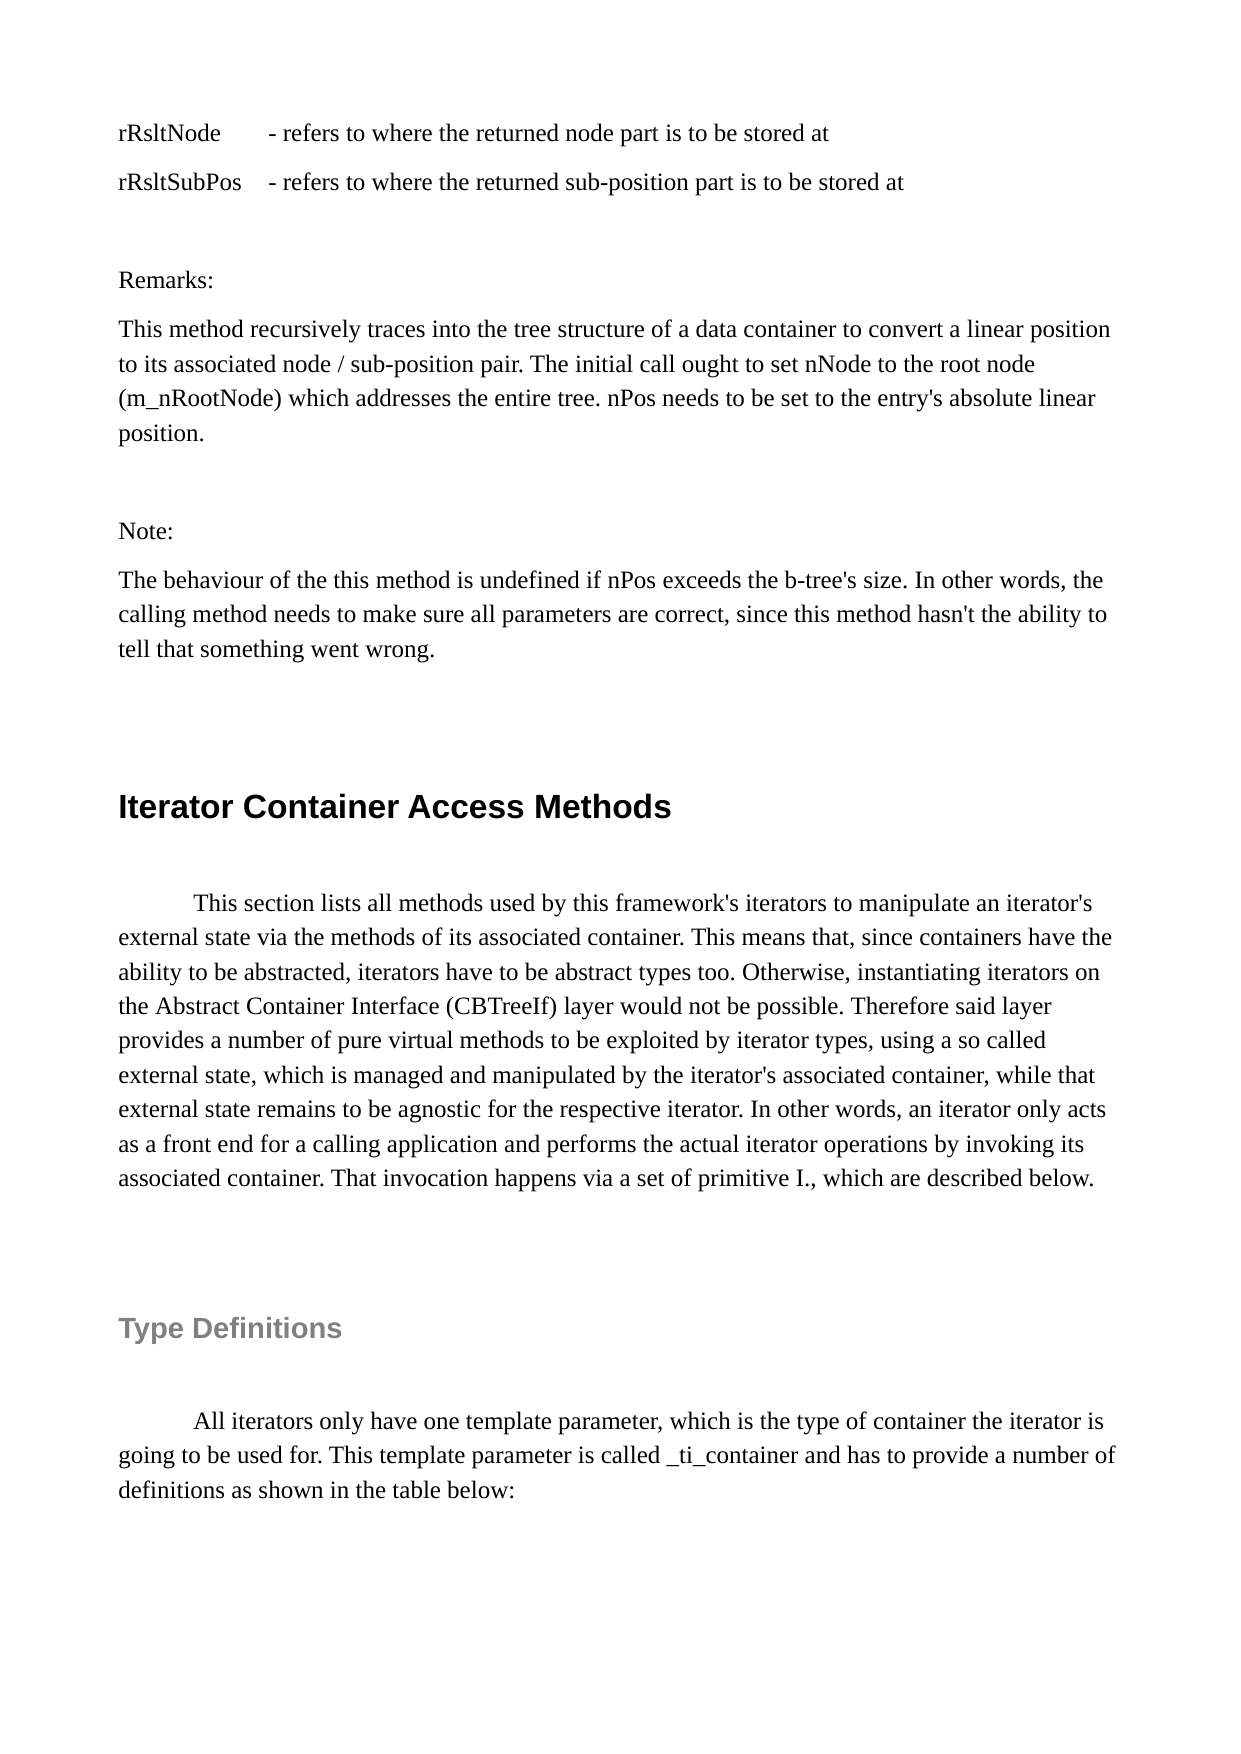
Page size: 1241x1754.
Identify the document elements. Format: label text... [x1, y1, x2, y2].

subtitle Type Definitions [118, 1311, 1122, 1344]
text Remarks: [118, 265, 1122, 294]
text The behaviour of the this method is undefined if nPos exceeds the b-tree's size. In other words, the calling method needs to make sure all parameters are correct, since this method hasn't the ability to tell that something went wrong. [118, 565, 1122, 663]
text Note: [118, 516, 1122, 545]
text rRsltSubPos - refers to where the returned sub-position part is to be stored at [118, 167, 1122, 196]
text This section lists all methods used by this framework's iterators to manipulate an iterator's external state via the methods of its associated container. This means that, since containers have the ability to be abstracted, iterators have to be abstract types too. Otherwise, instantiating iterators on the Abstract Container Interface (CBTreeIf) layer would not be possible. Therefore said layer provides a number of pure virtual methods to be exploited by iterator types, using a so called external state, which is managed and manipulated by the iterator's associated container, while that external state remains to be agnostic for the respective iterator. In other words, an iterator only acts as a front end for a calling application and performs the actual iterator operations by invoking its associated container. That invocation happens via a set of primitive I., which are described below. [118, 888, 1122, 1192]
subtitle Iterator Container Access Methods [118, 787, 1122, 826]
text This method recursively traces into the tree structure of a data container to convert a linear position to its associated node / sub-position pair. The initial call ought to set nNode to the root node (m_nRootNode) which addresses the entire tree. nPos needs to be set to the entry's absolute linear position. [118, 314, 1122, 447]
text rRsltNode - refers to where the returned node part is to be stored at [118, 118, 1122, 147]
text All iterators only have one template parameter, which is the type of container the iterator is going to be used for. This template parameter is called _ti_container and has to provide a number of definitions as shown in the table below: [118, 1406, 1122, 1503]
